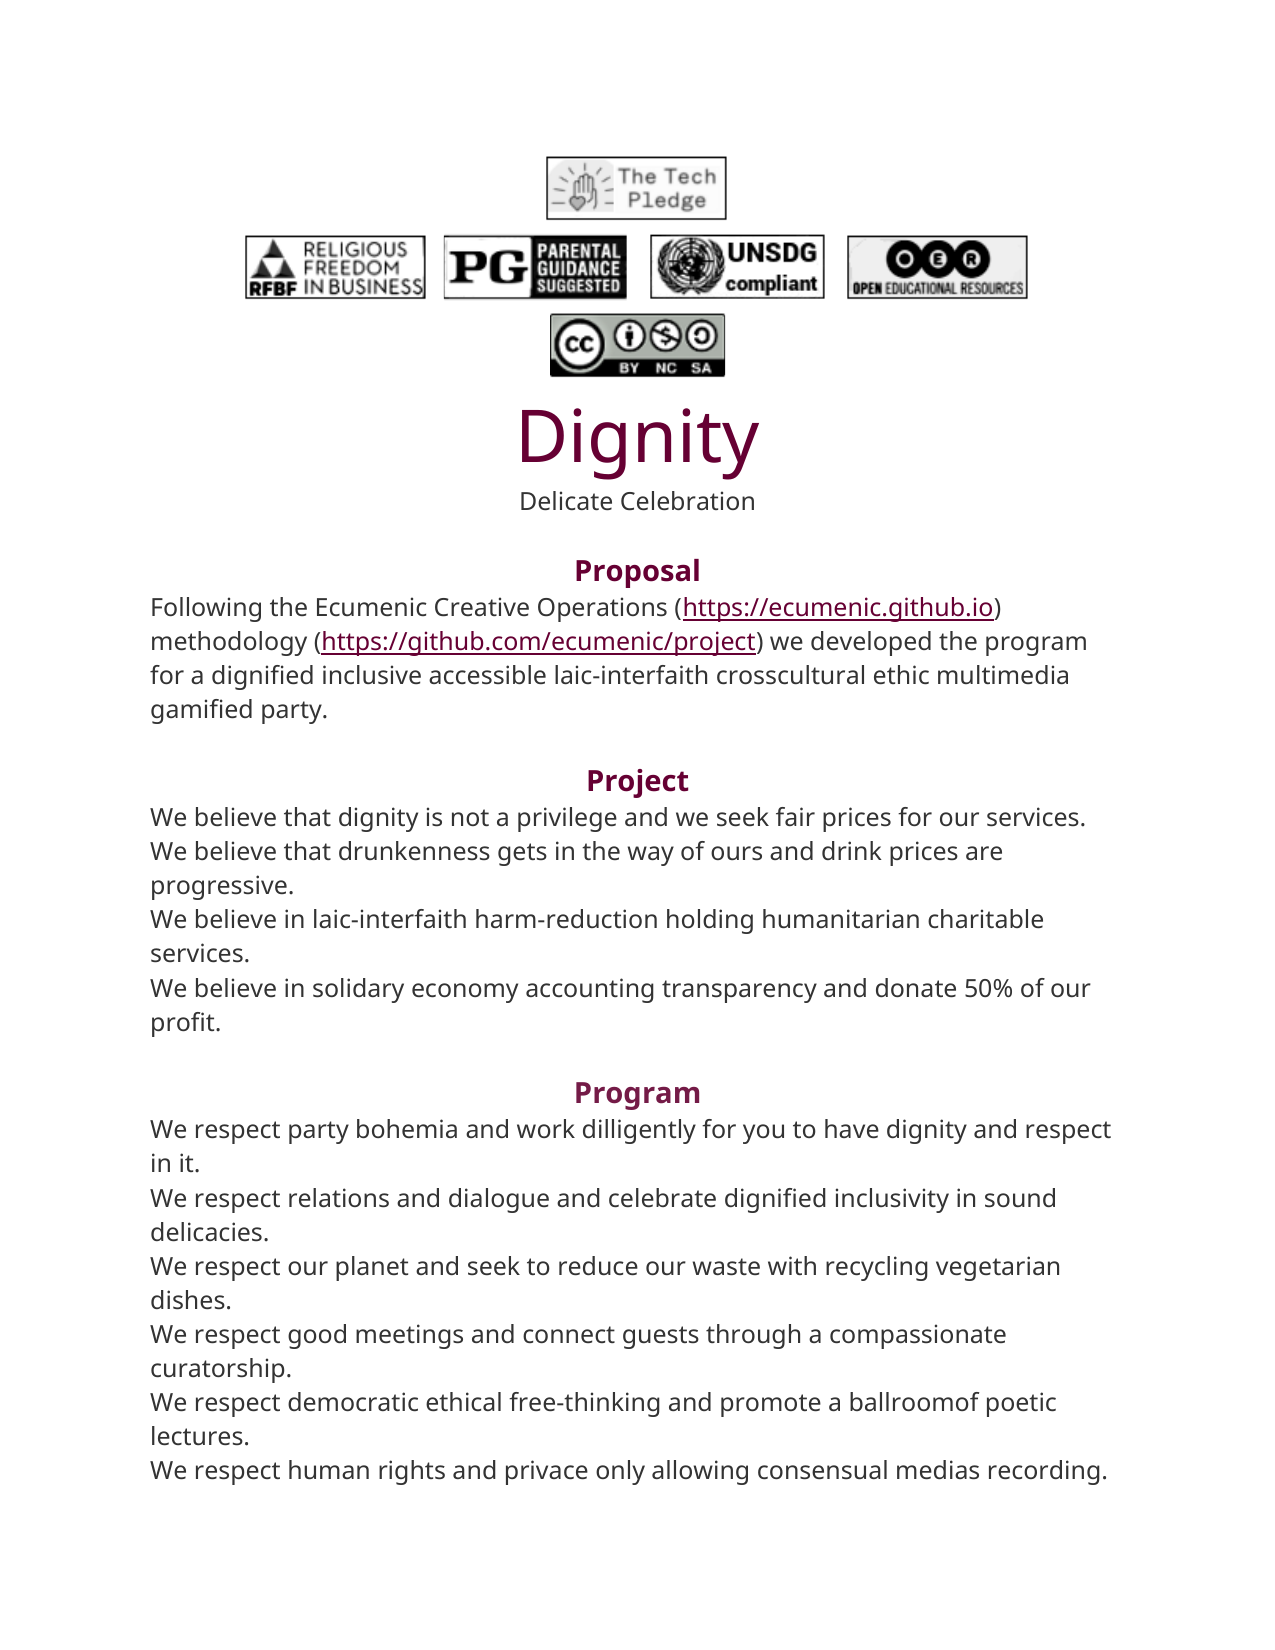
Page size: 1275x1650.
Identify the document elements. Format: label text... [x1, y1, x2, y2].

text We believe in solidary economy accounting transparency and donate 50% of our profit. [150, 970, 1125, 1038]
text We respect democratic ethical free-thinking and promote a ballroomof poetic lectures. [150, 1384, 1125, 1453]
text We respect party bohemia and work dilligently for you to have dignity and respect in it. [150, 1112, 1125, 1180]
picture [244, 228, 429, 307]
text We respect relations and dialogue and celebrate dignified inclusivity in sound delicacies. [150, 1180, 1125, 1248]
text Project [150, 760, 1125, 800]
text We respect good meetings and connect guests through a compassionate curatorship. [150, 1316, 1125, 1384]
text We respect our planet and seek to reduce our waste with recycling vegetarian dishes. [150, 1248, 1125, 1316]
text We believe that dignity is not a privilege and we seek fair prices for our services. [150, 800, 1125, 834]
picture [443, 150, 839, 385]
text Following the Ecumenic Creative Operations (https://ecumenic.github.io) methodology (https://github.com/ecumenic/project) we developed the program for a dignified inclusive accessible laic-interfaith crosscultural ethic multimedia gamified party. [150, 590, 1125, 726]
text Program [150, 1072, 1125, 1112]
text We believe in laic-interfaith harm-reduction holding humanitarian charitable services. [150, 902, 1125, 970]
text Proposal [150, 550, 1125, 590]
text We respect human rights and privace only allowing consensual medias recording. [150, 1453, 1125, 1487]
text Dignity [150, 384, 1125, 483]
text Delicate Celebration [150, 483, 1125, 518]
text We believe that drunkenness gets in the way of ours and drink prices are progressive. [150, 834, 1125, 902]
picture [846, 228, 1031, 307]
